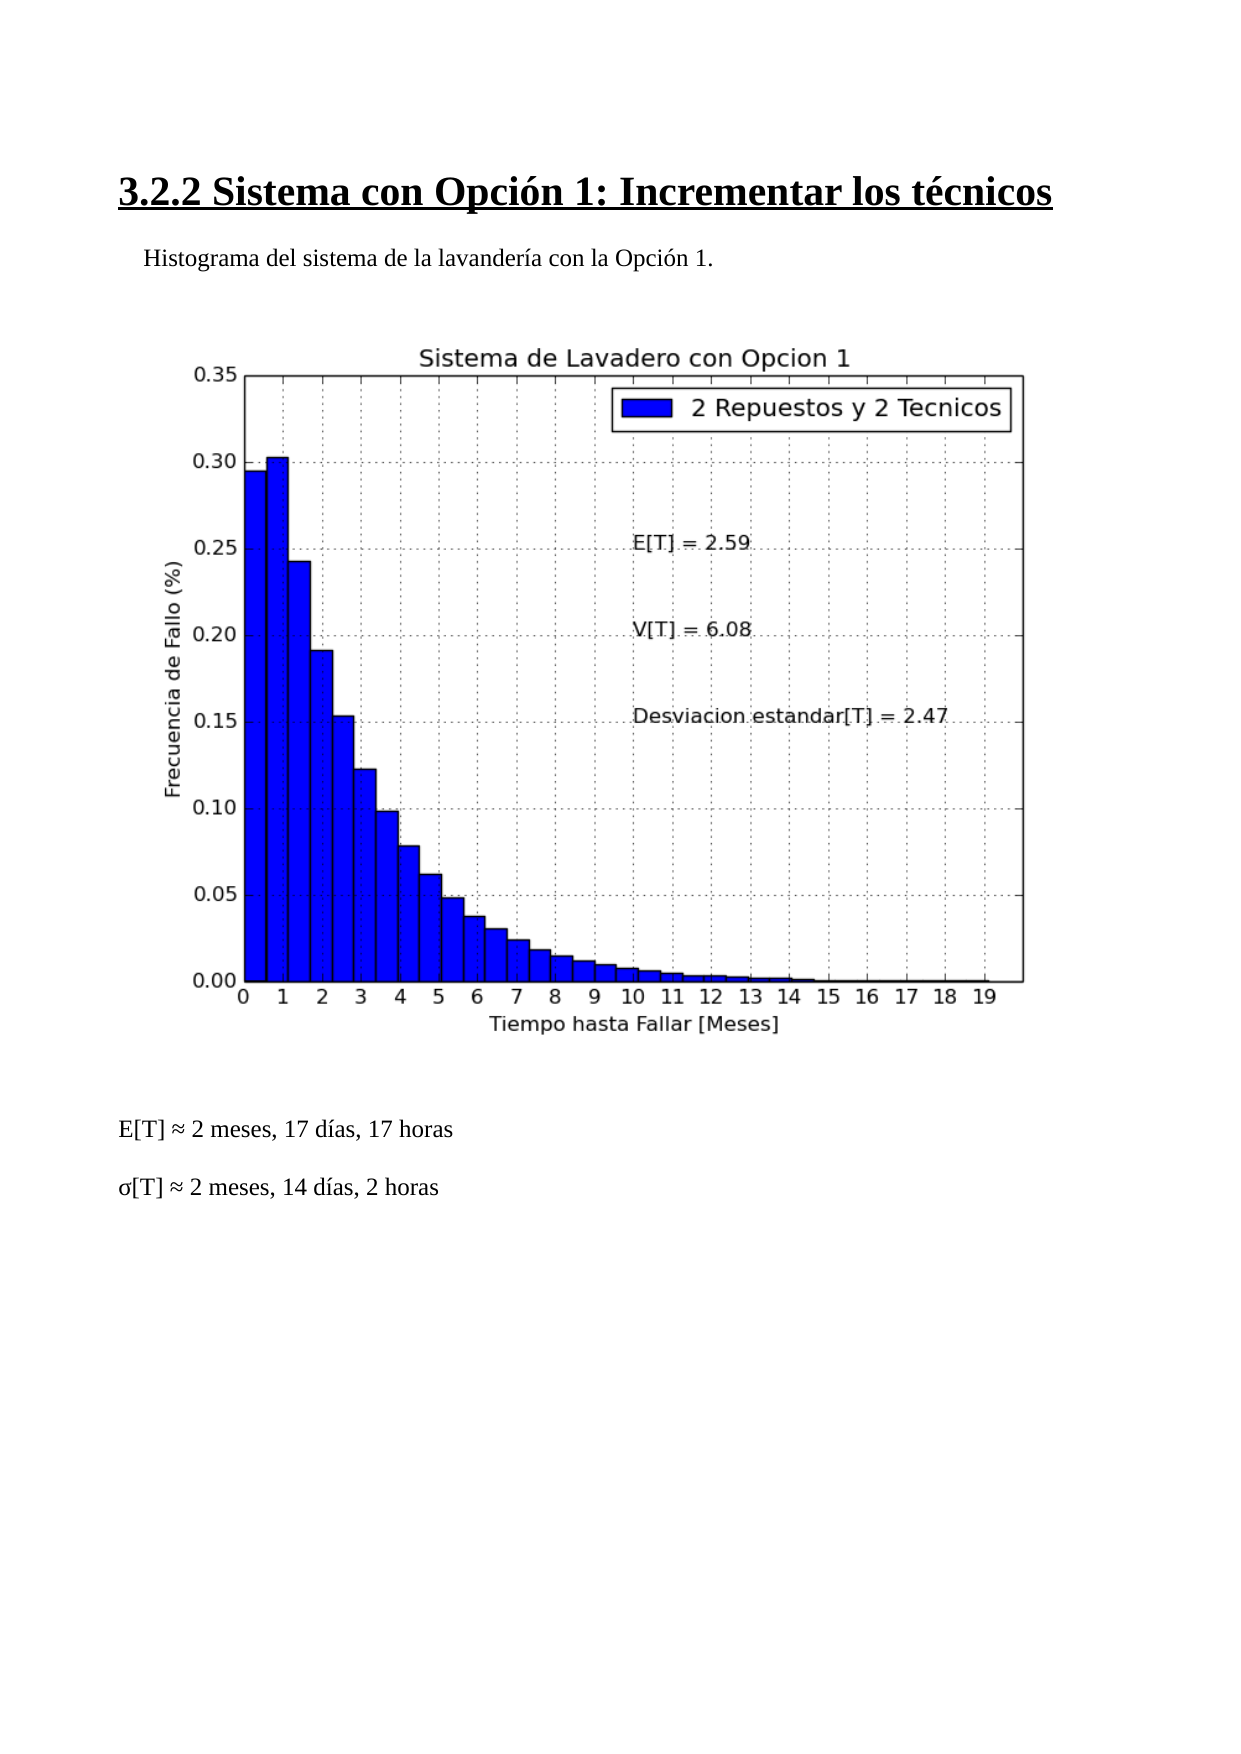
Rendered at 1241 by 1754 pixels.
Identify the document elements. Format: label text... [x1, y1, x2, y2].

text Histograma del sistema de la lavandería con la Opción 1. [118, 243, 1122, 271]
picture [118, 300, 1123, 1057]
text σ[T] ≈ 2 meses, 14 días, 2 horas [118, 1172, 1122, 1201]
text E[T] ≈ 2 meses, 17 días, 17 horas [118, 1114, 1122, 1143]
text 3.2.2 Sistema con Opción 1: Incrementar los técnicos [118, 166, 1122, 214]
